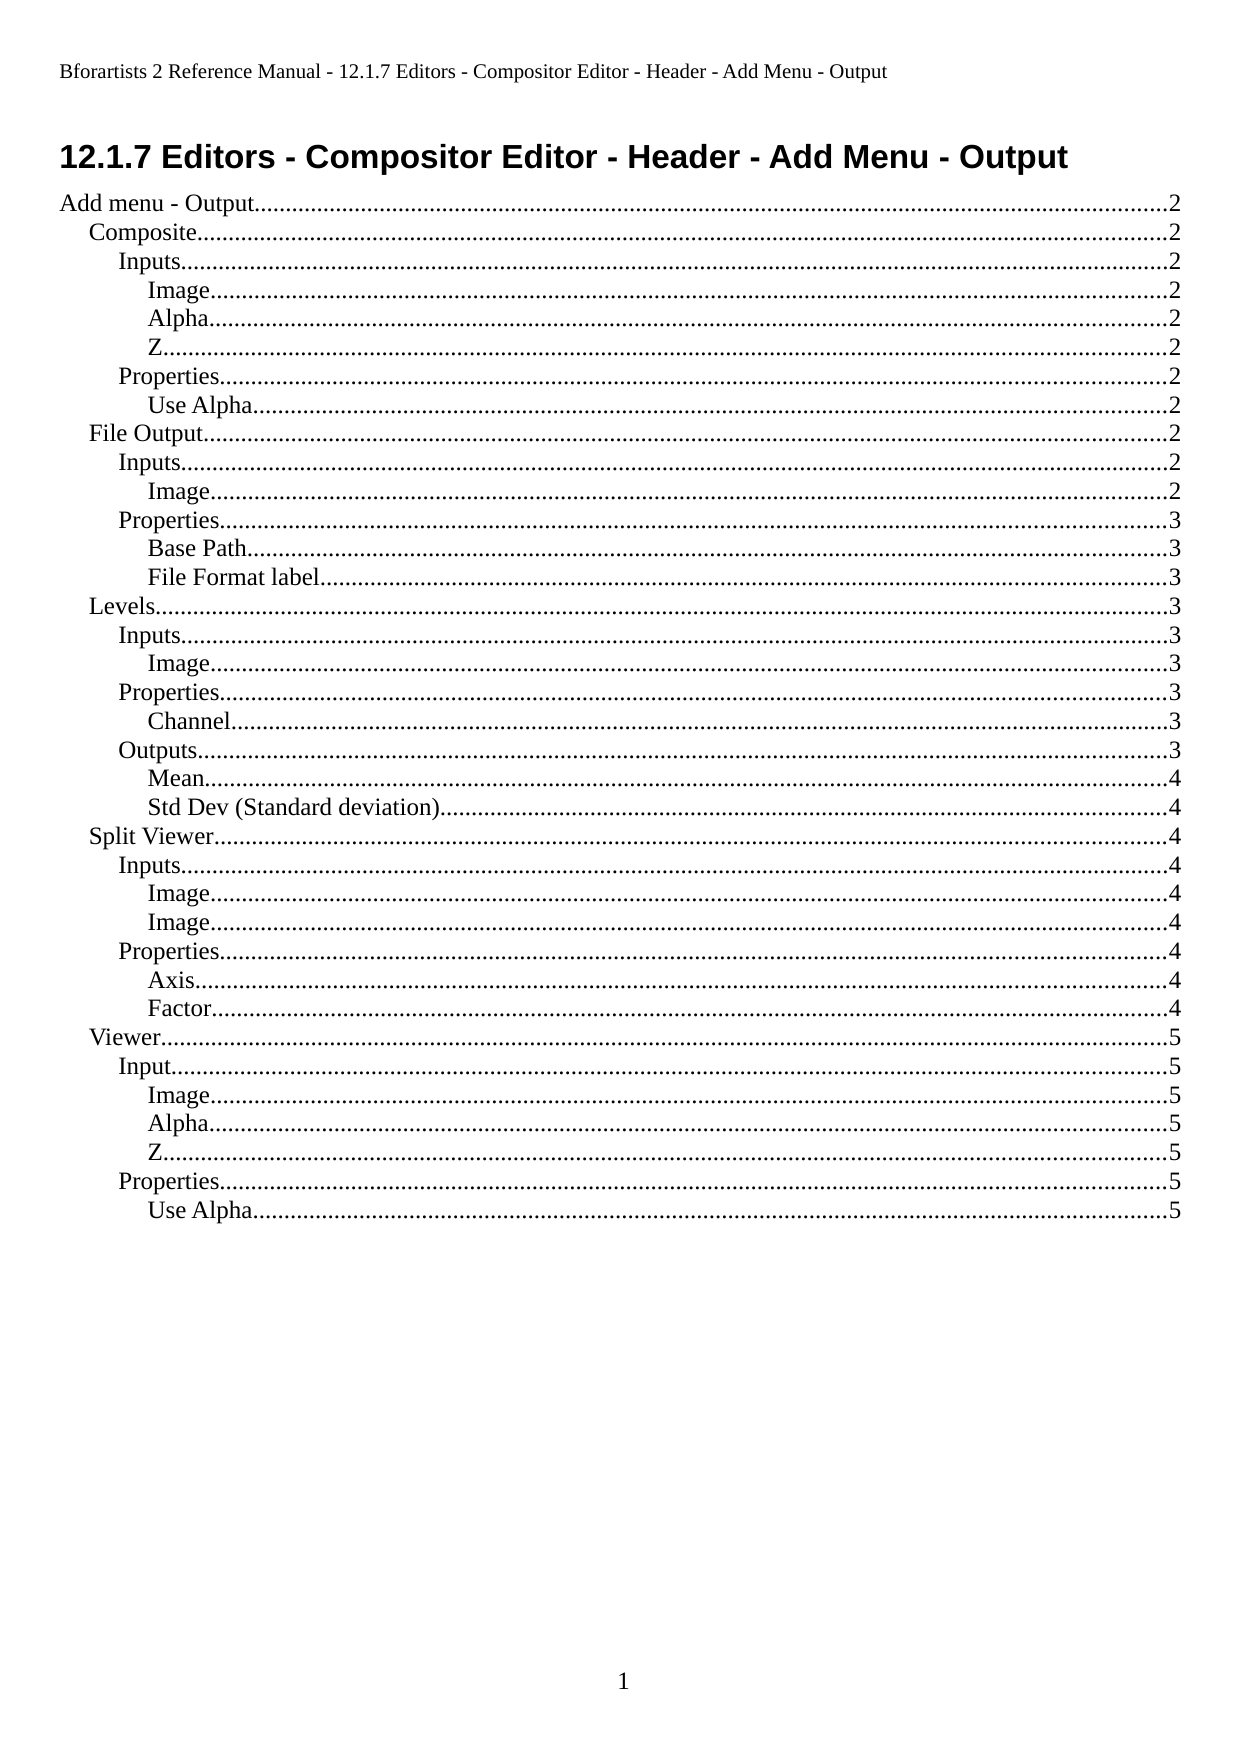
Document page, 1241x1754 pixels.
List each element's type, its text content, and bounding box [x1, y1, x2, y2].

text Properties 3 [118, 677, 1181, 706]
text Alpha 5 [147, 1108, 1181, 1137]
text Properties 4 [118, 936, 1181, 965]
text Outputs 3 [118, 735, 1181, 763]
text Channel 3 [147, 706, 1181, 735]
text Axis 4 [147, 965, 1181, 993]
text Composite 2 [88, 217, 1181, 246]
text Z 5 [147, 1137, 1181, 1166]
text Image 2 [147, 476, 1181, 505]
text Inputs 4 [118, 850, 1181, 878]
text Image 5 [147, 1080, 1181, 1108]
text Inputs 2 [118, 246, 1181, 275]
text Use Alpha 5 [147, 1195, 1181, 1223]
text Input 5 [118, 1051, 1181, 1080]
text Base Path 3 [147, 533, 1181, 562]
text Inputs 3 [118, 620, 1181, 648]
text Levels 3 [88, 591, 1181, 620]
text Properties 3 [118, 505, 1181, 533]
text File Output 2 [88, 418, 1181, 447]
text Viewer 5 [88, 1022, 1181, 1051]
text Image 3 [147, 648, 1181, 677]
text Z 2 [147, 332, 1181, 361]
text Alpha 2 [147, 303, 1181, 332]
text Properties 2 [118, 361, 1181, 390]
text Std Dev (Standard deviation) 4 [147, 792, 1181, 821]
text Inputs 2 [118, 447, 1181, 476]
text Image 4 [147, 907, 1181, 936]
text Factor 4 [147, 993, 1181, 1022]
text Add menu - Output 2 [59, 188, 1181, 217]
text Split Viewer 4 [88, 821, 1181, 850]
text File Format label 3 [147, 562, 1181, 591]
subtitle 12.1.7 Editors - Compositor Editor - Header - Add Menu - Output [59, 138, 1181, 176]
text Properties 5 [118, 1166, 1181, 1195]
text Use Alpha 2 [147, 390, 1181, 418]
text Image 2 [147, 275, 1181, 303]
text Image 4 [147, 878, 1181, 907]
text Mean 4 [147, 763, 1181, 792]
